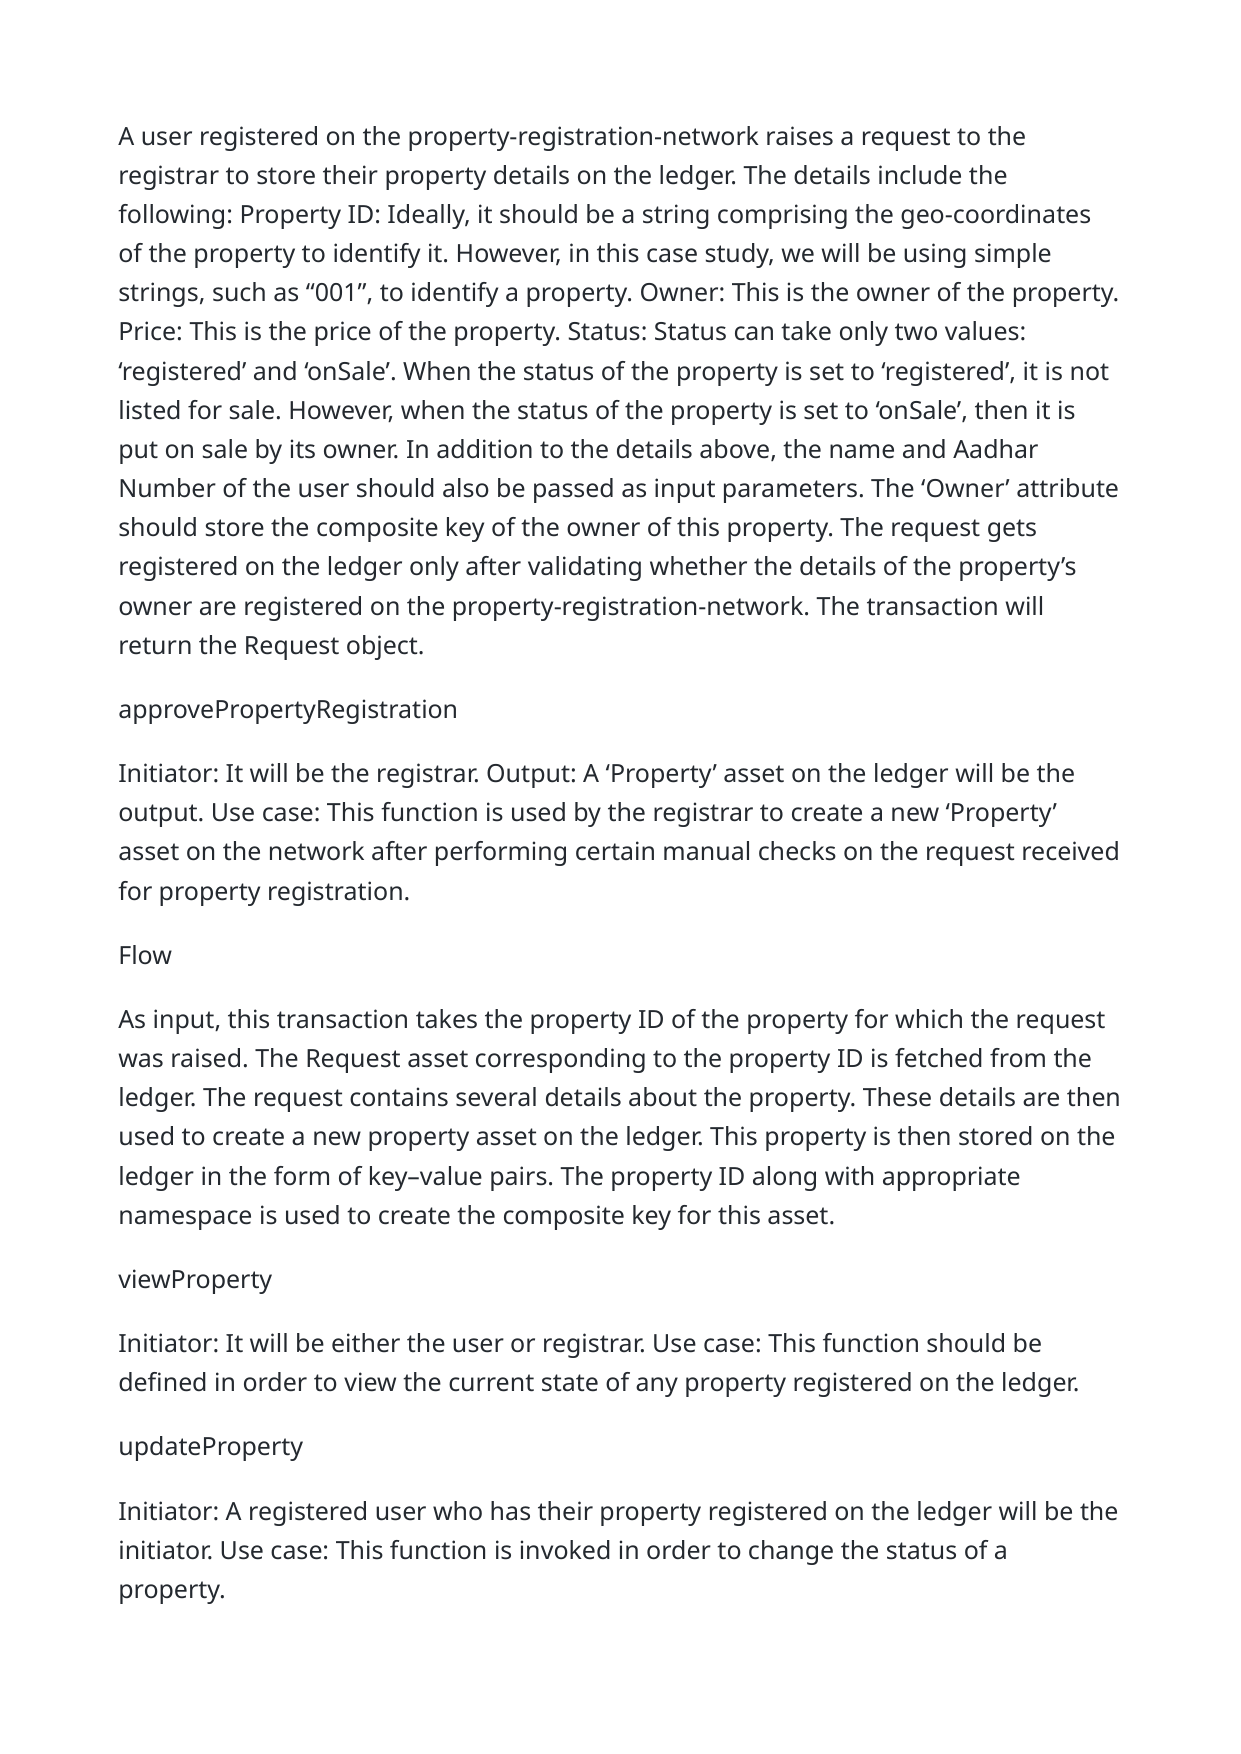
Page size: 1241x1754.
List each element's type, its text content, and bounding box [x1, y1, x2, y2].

text As input, this transaction takes the property ID of the property for which the request was raised. The Request asset corresponding to the property ID is fetched from the ledger. The request contains several details about the property. These details are then used to create a new property asset on the ledger. This property is then stored on the ledger in the form of key–value pairs. The property ID along with appropriate namespace is used to create the composite key for this asset. [118, 1001, 1122, 1231]
text Initiator: It will be either the user or registrar. Use case: This function should be defined in order to view the current state of any property registered on the ledger. [118, 1326, 1122, 1399]
text Initiator: A registered user who has their property registered on the ledger will be the initiator. Use case: This function is invoked in order to change the status of a property. [118, 1493, 1122, 1606]
text updateProperty [118, 1429, 1122, 1463]
text approvePropertyRegistration [118, 691, 1122, 726]
text Initiator: It will be the registrar. Output: A ‘Property’ asset on the ledger will be the output. Use case: This function is used by the registrar to create a new ‘Property’ asset on the network after performing certain manual checks on the request received for property registration. [118, 756, 1122, 907]
text A user registered on the property-registration-network raises a request to the registrar to store their property details on the ledger. The details include the following: Property ID: Ideally, it should be a string comprising the geo-coordinates of the property to identify it. However, in this case study, we will be using simple strings, such as “001”, to identify a property. Owner: This is the owner of the property. Price: This is the price of the property. Status: Status can take only two values: ‘registered’ and ‘onSale’. When the status of the property is set to ‘registered’, it is not listed for sale. However, when the status of the property is set to ‘onSale’, then it is put on sale by its owner. In addition to the details above, the name and Aadhar Number of the user should also be passed as input parameters. The ‘Owner’ attribute should store the composite key of the owner of this property. The request gets registered on the ledger only after validating whether the details of the property’s owner are registered on the property-registration-network. The transaction will return the Request object. [118, 118, 1122, 661]
text viewProperty [118, 1261, 1122, 1296]
text Flow [118, 937, 1122, 971]
